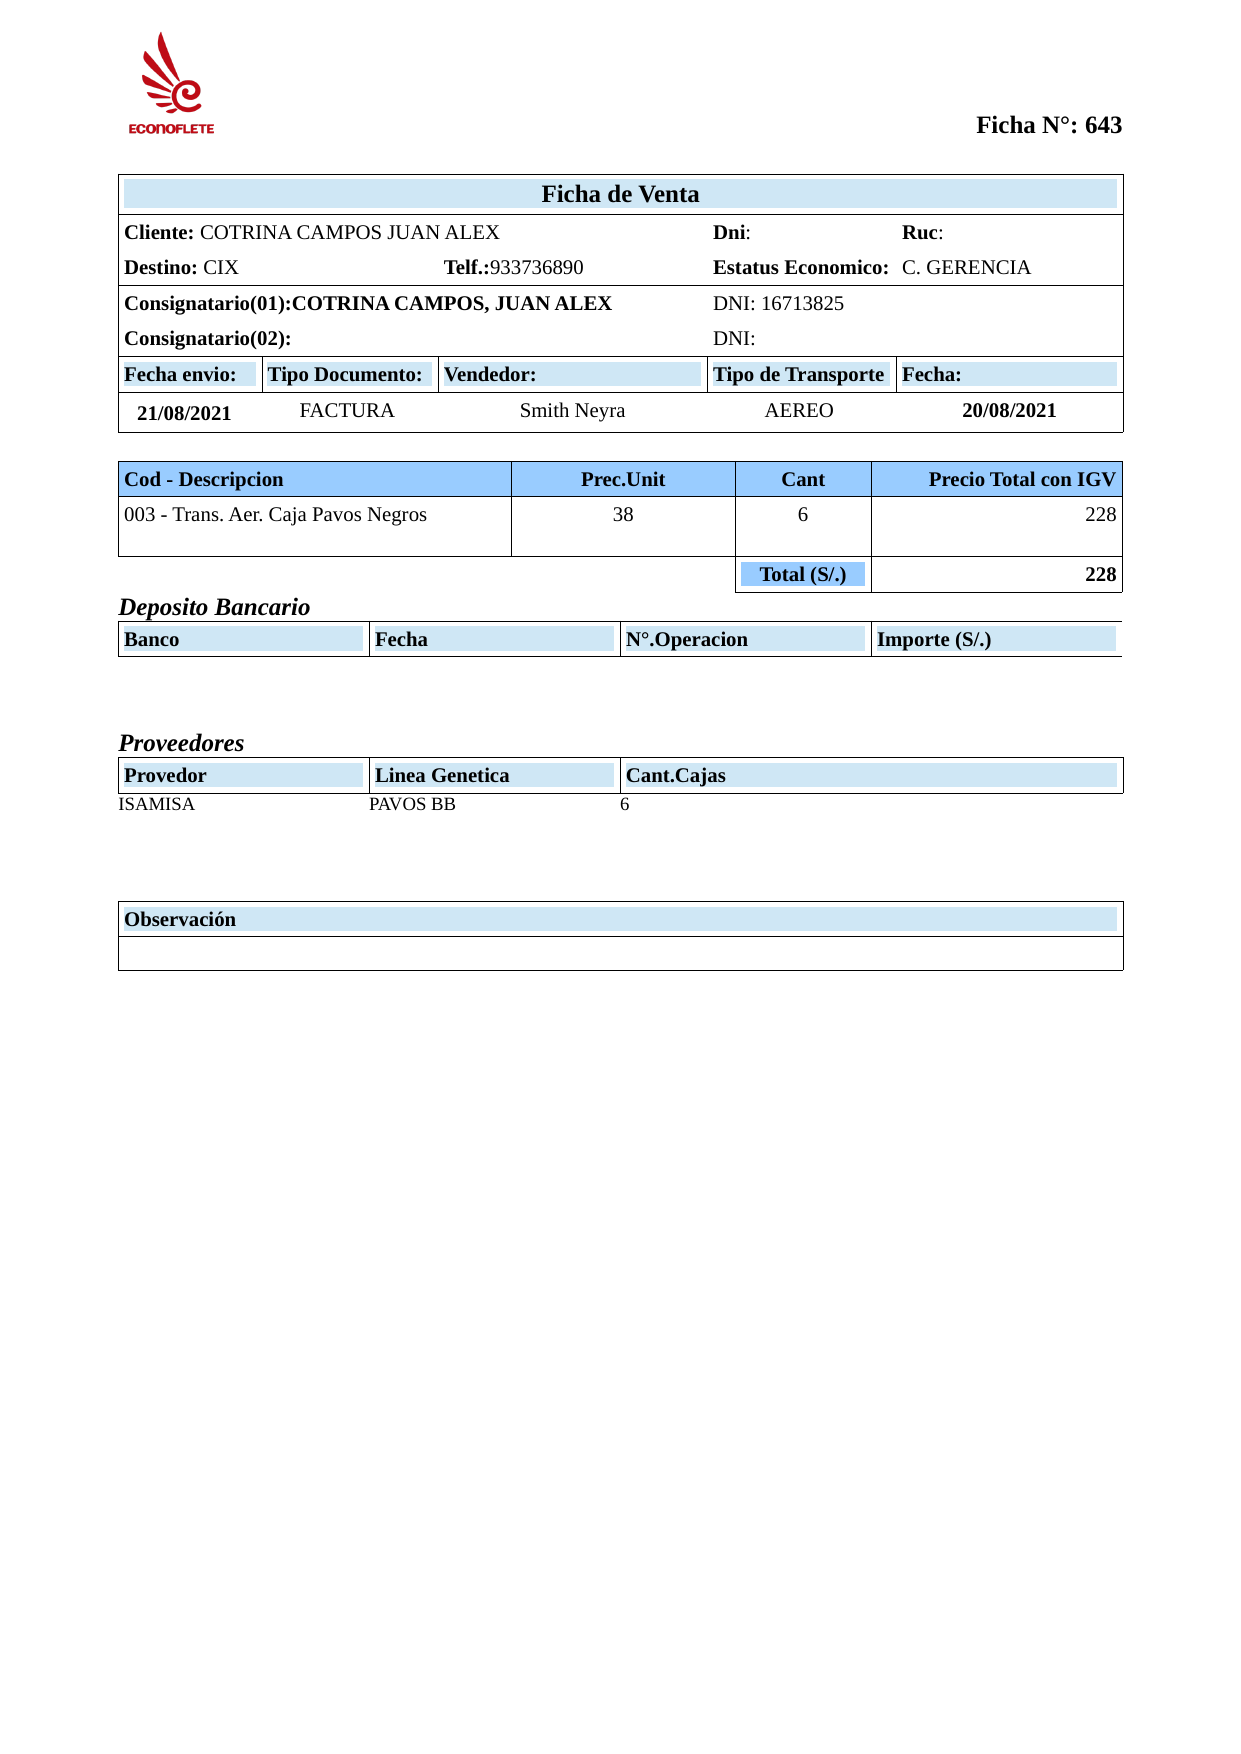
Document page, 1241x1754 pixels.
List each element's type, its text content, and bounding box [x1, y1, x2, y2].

table_cell Ruc: [896, 215, 1123, 249]
table_header Prec.Unit [512, 462, 735, 496]
table_cell [620, 858, 1123, 879]
table_cell PAVOS BB [369, 794, 620, 814]
table_cell [620, 657, 871, 680]
table_cell [118, 680, 369, 704]
table_header Cant.Cajas [621, 758, 1123, 793]
table_cell [369, 657, 620, 680]
table_cell [511, 557, 735, 592]
table_cell ISAMISA [118, 794, 369, 814]
table_cell [620, 836, 1123, 858]
table_cell Telf.:933736890 [438, 249, 707, 285]
table_cell [871, 657, 1122, 680]
table_cell DNI: 16713825 [707, 286, 1123, 321]
table_cell C. GERENCIA [896, 249, 1123, 285]
table_cell FACTURA [262, 393, 438, 432]
table_header Cant [736, 462, 871, 496]
table_cell [118, 858, 369, 879]
table_cell [369, 815, 620, 836]
table_cell [620, 680, 871, 704]
table_cell [369, 680, 620, 704]
table_header Fecha [370, 622, 620, 656]
table_cell 20/08/2021 [896, 393, 1123, 432]
table_cell Dni: [707, 215, 896, 249]
table_header Importe (S/.) [872, 622, 1122, 656]
table_cell [118, 657, 369, 680]
table_cell Vendedor: [439, 357, 707, 392]
table_cell Cliente: COTRINA CAMPOS JUAN ALEX [119, 215, 707, 249]
table_cell [369, 836, 620, 858]
table_cell [369, 879, 620, 901]
table_cell [871, 705, 1122, 728]
table_cell [369, 858, 620, 879]
table_cell Tipo de Transporte [708, 357, 896, 392]
table_cell Consignatario(01):COTRINA CAMPOS, JUAN ALEX [119, 286, 707, 321]
table_cell [118, 705, 369, 728]
table_cell 21/08/2021 [119, 393, 262, 432]
table_cell 6 [620, 794, 1123, 814]
table_cell [620, 879, 1123, 901]
table_header Ficha de Venta [119, 175, 1123, 214]
table_cell Tipo Documento: [263, 357, 438, 392]
table_cell AEREO [707, 393, 896, 432]
table_cell Fecha envio: [119, 357, 262, 392]
table_cell 003 - Trans. Aer. Caja Pavos Negros [119, 497, 511, 556]
table_cell Consignatario(02): [119, 321, 707, 356]
text Proveedores [118, 728, 1122, 757]
table_header Linea Genetica [370, 758, 620, 793]
table_cell [118, 879, 369, 901]
table_cell Fecha: [897, 357, 1123, 392]
table_cell 6 [736, 497, 871, 556]
table_cell [369, 705, 620, 728]
table_cell 38 [512, 497, 735, 556]
table_cell [118, 836, 369, 858]
table_header Banco [119, 622, 369, 656]
table_header Precio Total con IGV [872, 462, 1122, 496]
table_cell [620, 815, 1123, 836]
table_cell Destino: CIX [119, 249, 438, 285]
table_header Observación [119, 902, 1123, 936]
table_cell DNI: [707, 321, 1123, 356]
picture [118, 31, 225, 134]
table_header Provedor [119, 758, 369, 793]
table_header Cod - Descripcion [119, 462, 511, 496]
table_cell [118, 557, 511, 592]
table_cell Smith Neyra [438, 393, 707, 432]
table_cell Total (S/.) [736, 557, 871, 592]
table_cell [620, 705, 871, 728]
table_cell 228 [872, 497, 1122, 556]
text Deposito Bancario [118, 592, 1122, 621]
table_cell [119, 937, 1123, 969]
table_header N°.Operacion [621, 622, 871, 656]
table_cell [871, 680, 1122, 704]
table_cell Estatus Economico: [707, 249, 896, 285]
table_cell [118, 815, 369, 836]
table_cell 228 [872, 557, 1122, 592]
